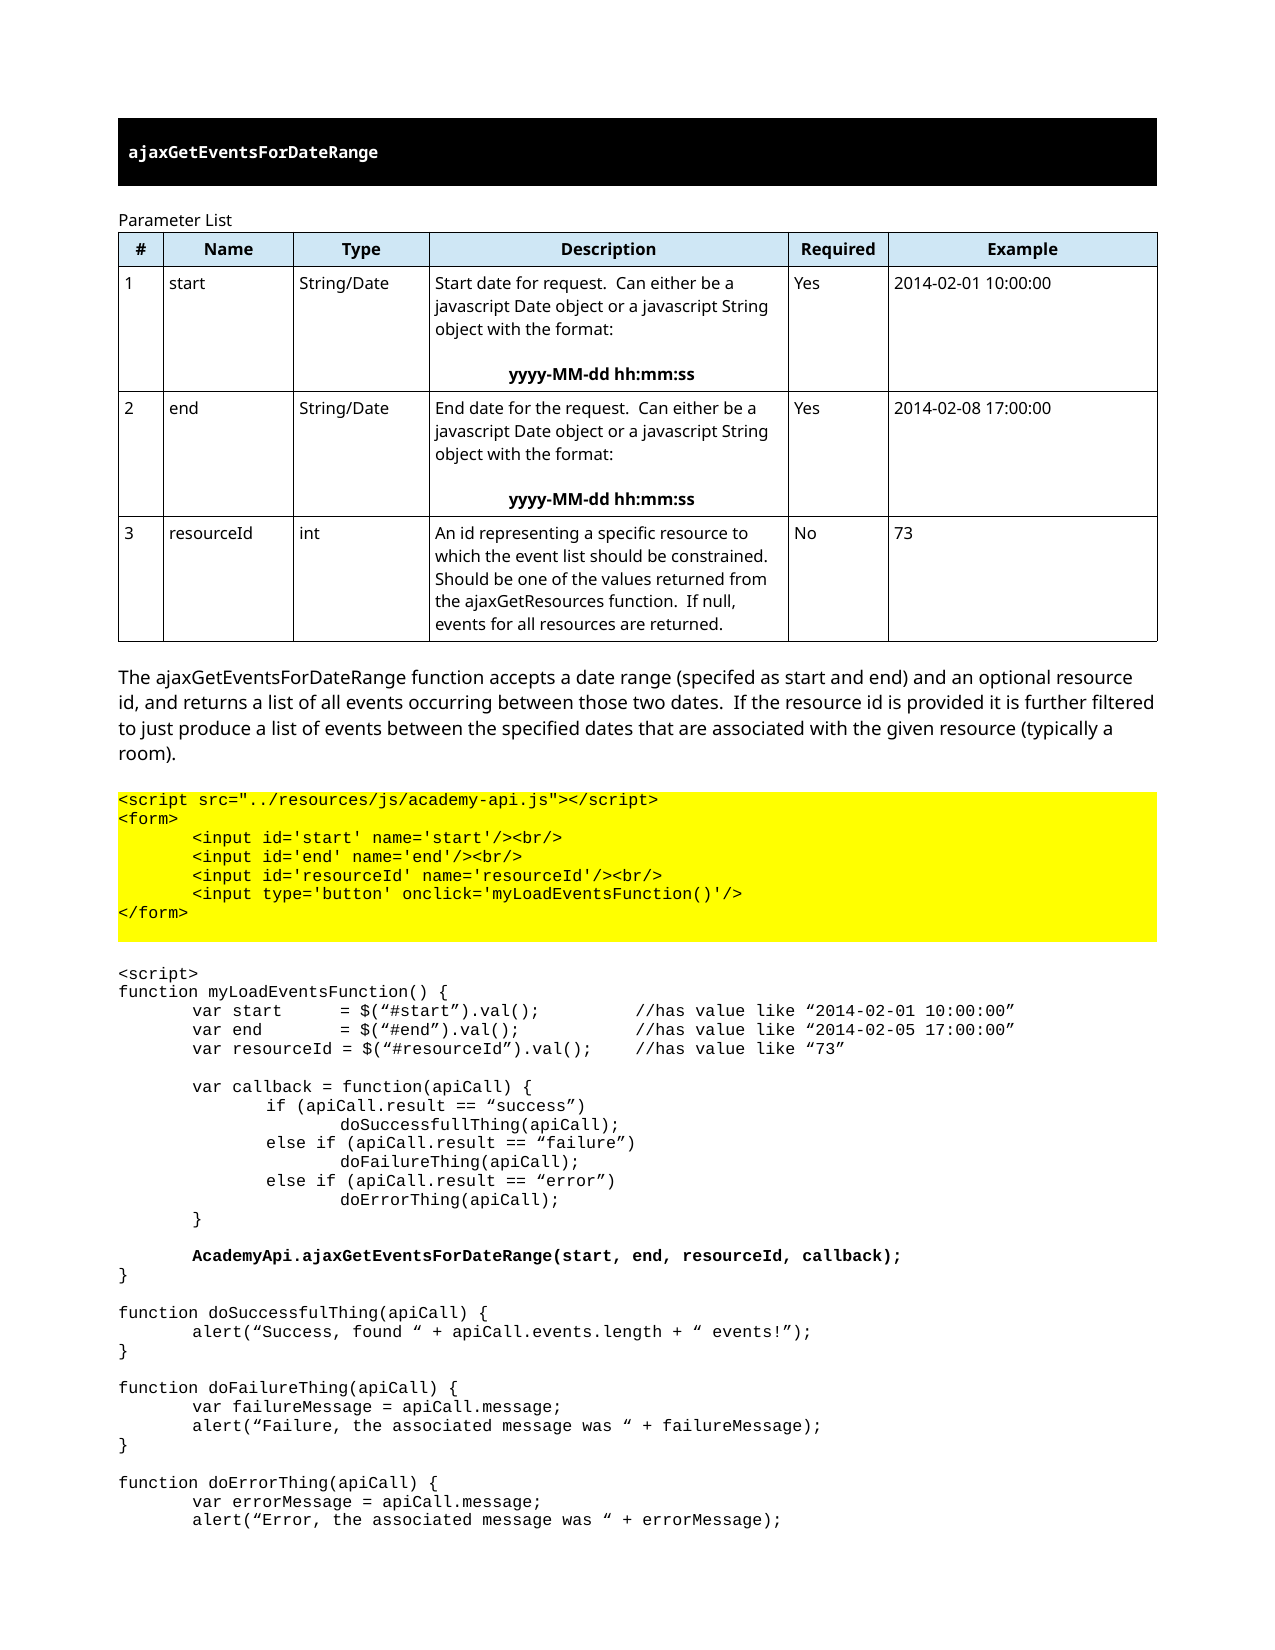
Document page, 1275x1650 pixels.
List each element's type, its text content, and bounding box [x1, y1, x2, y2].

text var failureMessage = apiCall.message; [118, 1399, 1157, 1418]
table_cell 1 [119, 267, 163, 391]
table_cell String/Date [294, 267, 429, 391]
text var start = $(“#start”).val(); //has value like “2014-02-01 10:00:00” [118, 1003, 1157, 1022]
text function doFailureThing(apiCall) { [118, 1380, 1157, 1399]
text } [118, 1210, 1157, 1229]
text var errorMessage = apiCall.message; [118, 1493, 1157, 1512]
text The ajaxGetEventsForDateRange function accepts a date range (specifed as start and end) and an optional resource id, and returns a list of all events occurring between those two dates. If the resource id is provided it is further filtered to just produce a list of events between the specified dates that are associated with the given resource (typically a room). [118, 664, 1157, 766]
text ajaxGetEventsForDateRange [118, 141, 1157, 163]
text else if (apiCall.result == “failure”) [118, 1135, 1157, 1154]
text doSuccessfullThing(apiCall); [118, 1116, 1157, 1135]
table_cell int [294, 517, 429, 641]
text } [118, 1267, 1157, 1286]
text <script> [118, 965, 1157, 984]
text } [118, 1342, 1157, 1361]
table_cell Start date for request. Can either be a javascript Date object or a javascript String object with the format: yyyy-MM-dd hh:mm:ss [430, 267, 788, 391]
text Parameter List [118, 209, 1157, 232]
table_cell An id representing a specific resource to which the event list should be constrained. Should be one of the values returned from the ajaxGetResources function. If null, events for all resources are returned. [430, 517, 788, 641]
table_cell 73 [889, 517, 1157, 641]
text var end = $(“#end”).val(); //has value like “2014-02-05 17:00:00” [118, 1022, 1157, 1041]
table_cell String/Date [294, 392, 429, 516]
table_header Description [430, 233, 788, 266]
table_cell resourceId [164, 517, 293, 641]
text function doSuccessfulThing(apiCall) { [118, 1304, 1157, 1323]
text <input id='end' name='end'/><br/> [118, 848, 1157, 867]
text var resourceId = $(“#resourceId”).val(); //has value like “73” [118, 1041, 1157, 1059]
table_header Type [294, 233, 429, 266]
table_cell 2014-02-08 17:00:00 [889, 392, 1157, 516]
table_header # [119, 233, 163, 266]
text if (apiCall.result == “success”) [118, 1097, 1157, 1116]
table_header Example [889, 233, 1157, 266]
table_cell 2014-02-01 10:00:00 [889, 267, 1157, 391]
table_cell end [164, 392, 293, 516]
text } [118, 1437, 1157, 1455]
text doErrorThing(apiCall); [118, 1191, 1157, 1210]
text <form> [118, 811, 1157, 829]
table_cell start [164, 267, 293, 391]
text AcademyApi.ajaxGetEventsForDateRange(start, end, resourceId, callback); [118, 1248, 1157, 1267]
table_cell End date for the request. Can either be a javascript Date object or a javascript String object with the format: yyyy-MM-dd hh:mm:ss [430, 392, 788, 516]
text function myLoadEventsFunction() { [118, 984, 1157, 1003]
text <script src="../resources/js/academy-api.js"></script> [118, 792, 1157, 811]
table_header Required [789, 233, 888, 266]
text alert(“Error, the associated message was “ + errorMessage); [118, 1512, 1157, 1531]
text <input id='start' name='start'/><br/> [118, 829, 1157, 848]
table_cell 2 [119, 392, 163, 516]
text doFailureThing(apiCall); [118, 1154, 1157, 1173]
text alert(“Failure, the associated message was “ + failureMessage); [118, 1418, 1157, 1437]
text function doErrorThing(apiCall) { [118, 1474, 1157, 1493]
table_cell No [789, 517, 888, 641]
text <input id='resourceId' name='resourceId'/><br/> [118, 867, 1157, 886]
table_header Name [164, 233, 293, 266]
text alert(“Success, found “ + apiCall.events.length + “ events!”); [118, 1323, 1157, 1342]
table_cell Yes [789, 392, 888, 516]
text else if (apiCall.result == “error”) [118, 1173, 1157, 1191]
text <input type='button' onclick='myLoadEventsFunction()'/> [118, 886, 1157, 905]
table_cell 3 [119, 517, 163, 641]
text var callback = function(apiCall) { [118, 1078, 1157, 1097]
text </form> [118, 905, 1157, 924]
table_cell Yes [789, 267, 888, 391]
